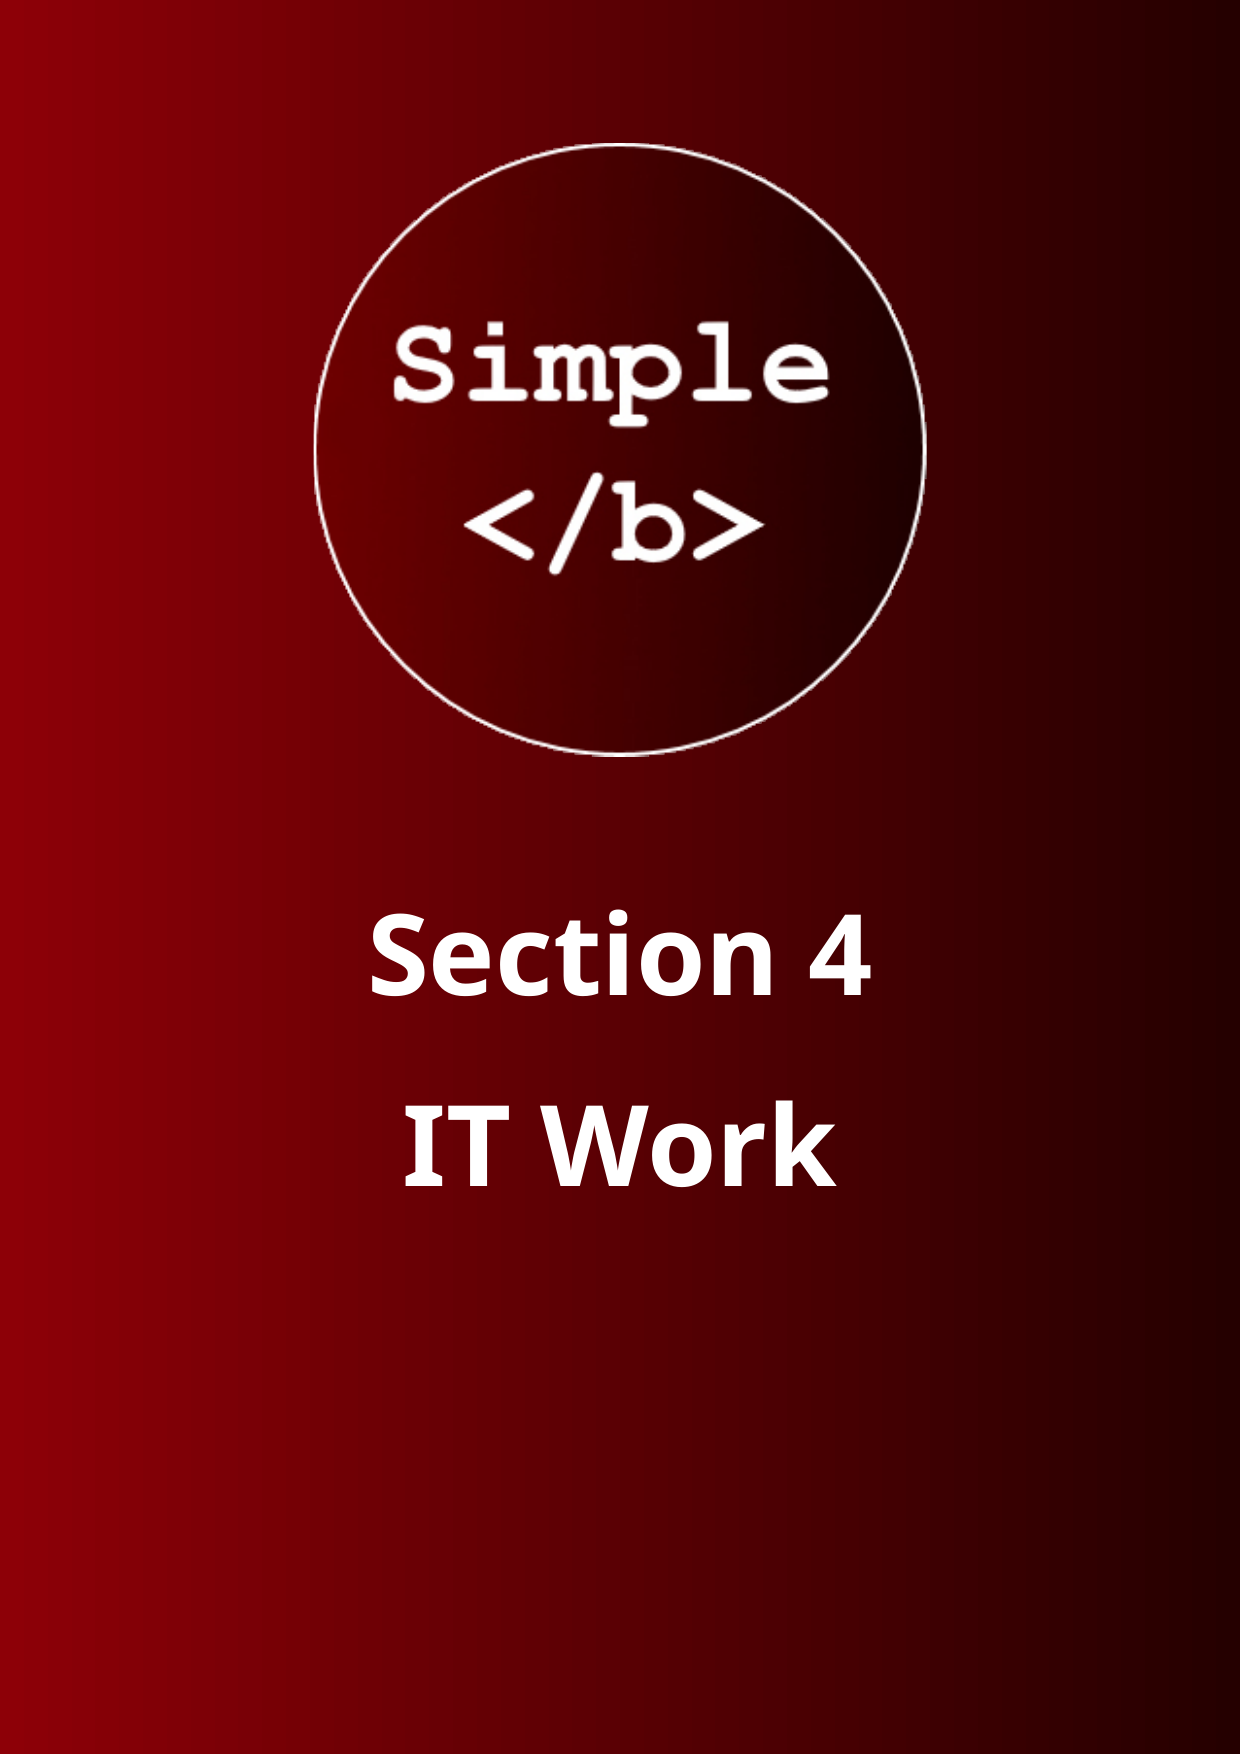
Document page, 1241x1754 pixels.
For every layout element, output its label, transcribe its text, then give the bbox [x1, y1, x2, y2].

title Section 4 [118, 875, 1122, 1028]
title IT Work [118, 1066, 1122, 1219]
picture [313, 143, 927, 757]
